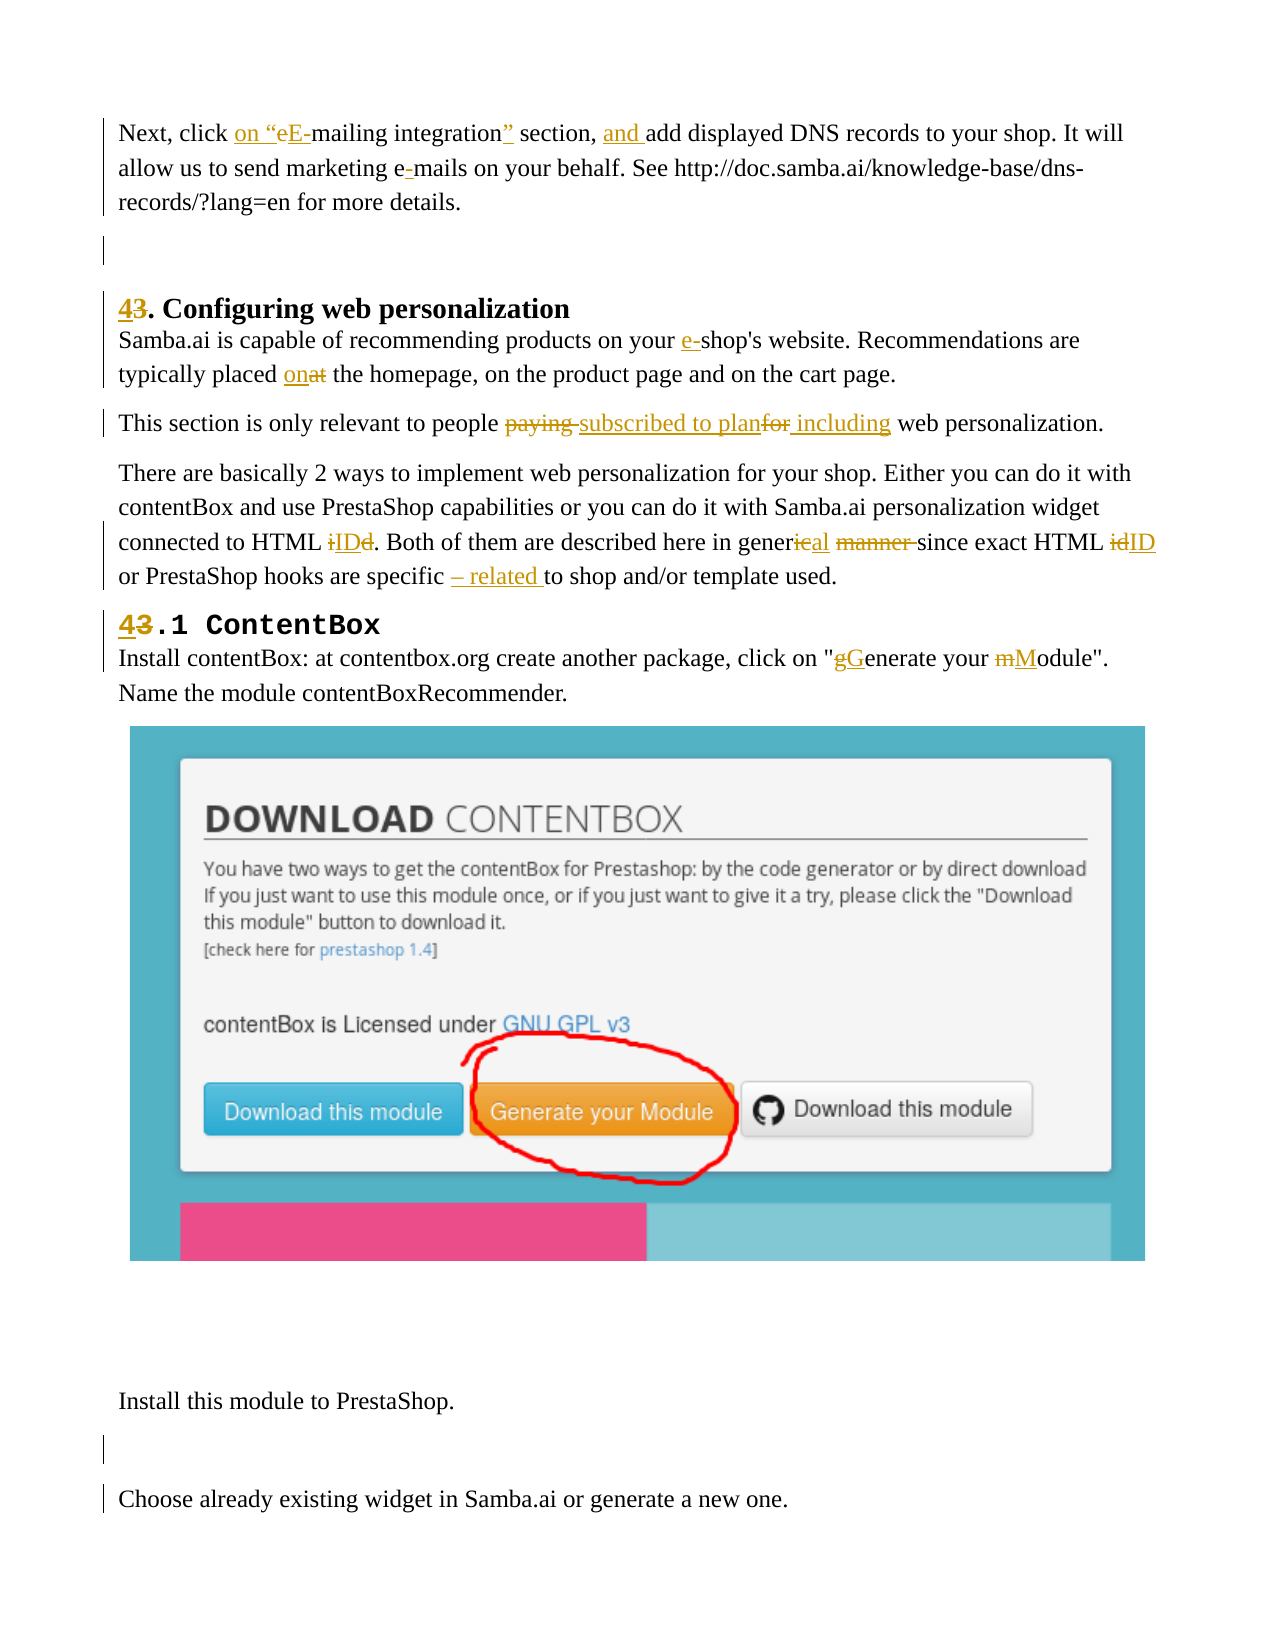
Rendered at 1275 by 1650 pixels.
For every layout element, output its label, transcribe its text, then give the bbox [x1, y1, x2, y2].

text Next, click on “E-mailing integration” section, and add displayed DNS records to your shop. It will allow us to send marketing e-mails on your behalf. See http://doc.samba.ai/knowledge-base/dns-records/?lang=en for more details. [118, 118, 1157, 216]
subtitle 4. Configuring web personalization [118, 291, 1157, 325]
subtitle 4.1 ContentBox [118, 610, 1157, 643]
text Samba.ai is capable of recommending products on your e-shop's website. Recommendations are typically placed on the homepage, on the product page and on the cart page. [118, 325, 1157, 388]
text This section is only relevant to people subscribed to plan including web personalization. [118, 408, 1157, 437]
text There are basically 2 ways to implement web personalization for your shop. Either you can do it with contentBox and use PrestaShop capabilities or you can do it with Samba.ai personalization widget connected to HTML ID. Both of them are described here in general since exact HTML ID or PrestaShop hooks are specific – related to shop and/or template used. [118, 458, 1157, 590]
picture [129, 726, 1146, 1261]
text Choose already existing widget in Samba.ai or generate a new one. [118, 1435, 1157, 1464]
text Install contentBox: at contentbox.org create another package, click on "Generate your Module". Name the module contentBoxRecommender. [118, 643, 1157, 706]
text Install this module to PrestaShop. [118, 1386, 1157, 1415]
